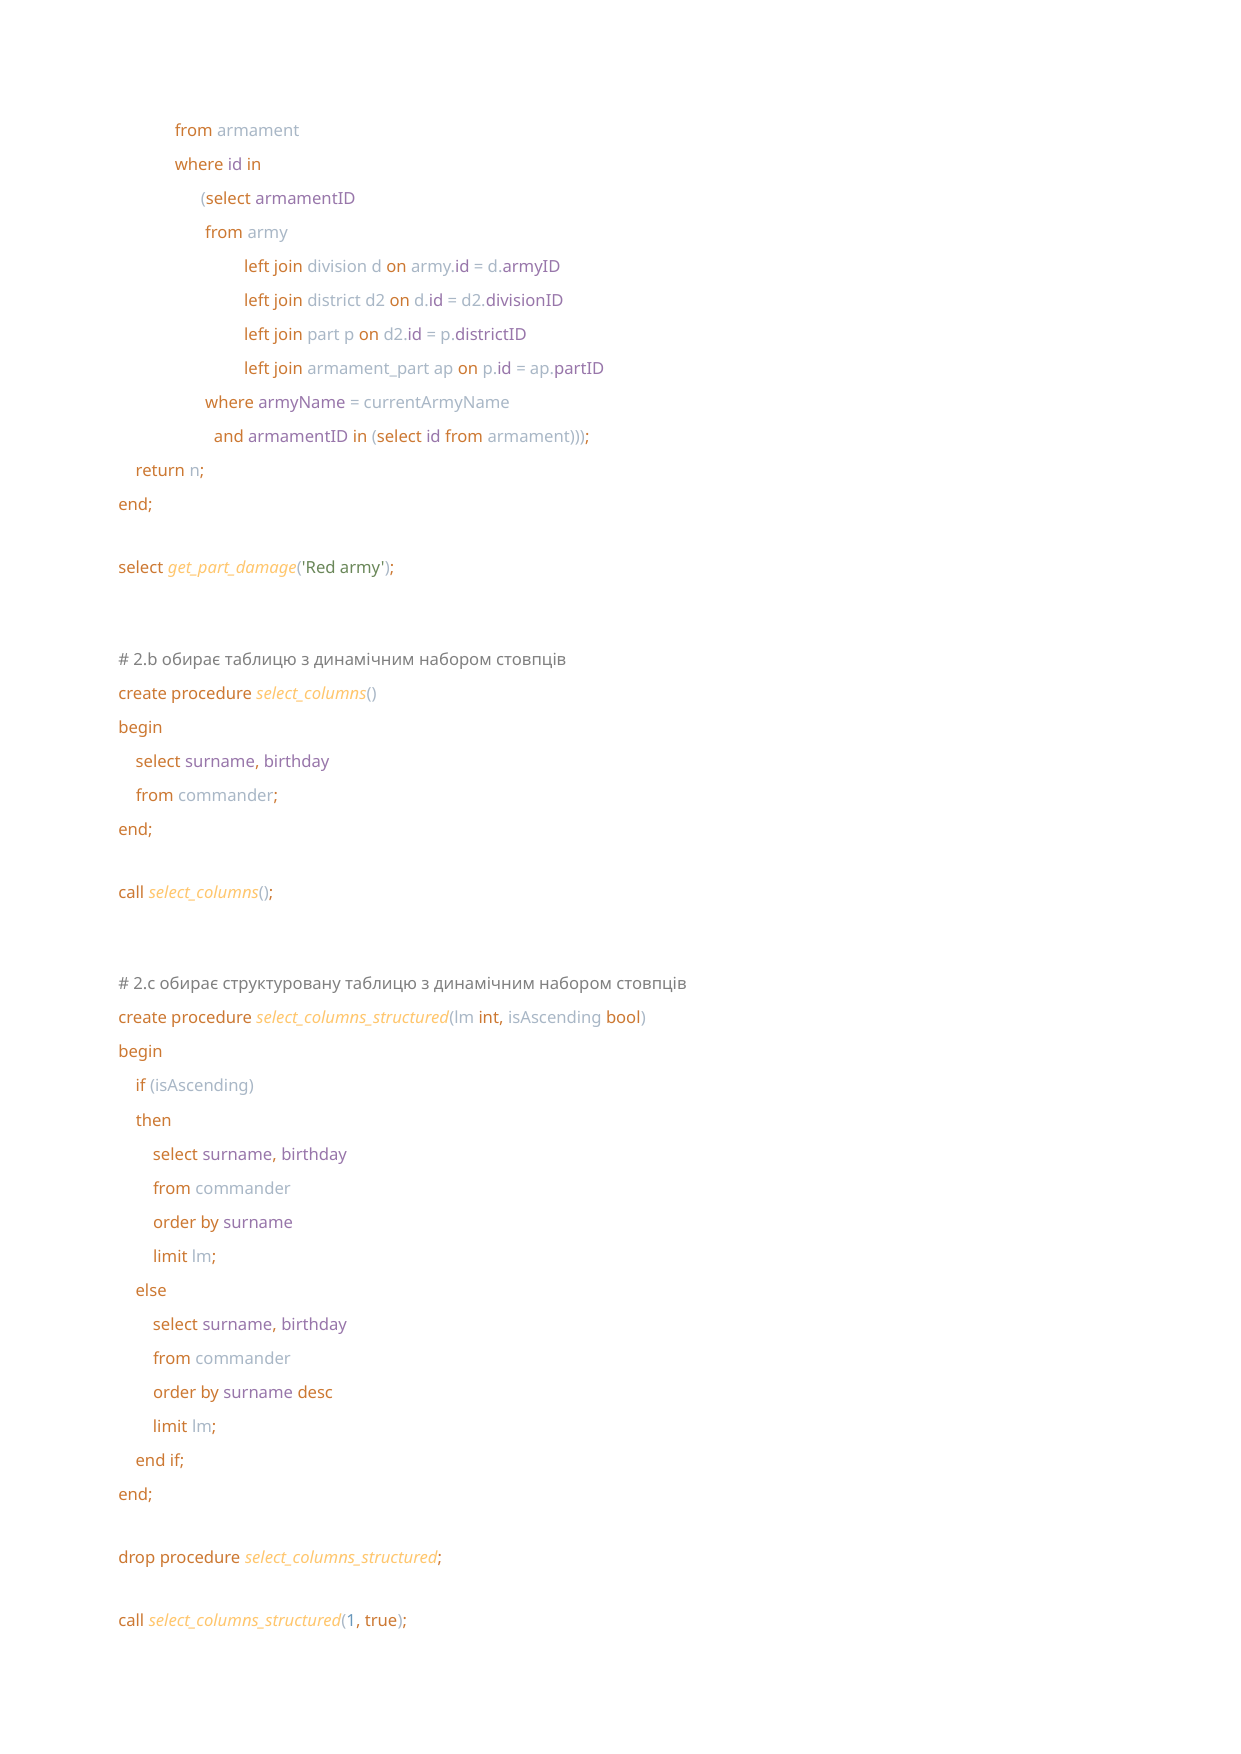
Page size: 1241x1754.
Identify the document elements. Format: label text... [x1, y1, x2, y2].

text from armament where id in (select armamentID from army left join division d on army.id = d.armyID left join district d2 on d.id = d2.divisionID left join part p on d2.id = p.districtID left join armament_part ap on p.id = ap.partID where armyName = currentArmyName and armamentID in (select id from armament))); return n; end; select get_part_damage('Red army'); # 2.b обирає таблицю з динамічним набором стовпців create procedure select_columns() begin select surname, birthday from commander; end; call select_columns(); # 2.c обирає структуровану таблицю з динамічним набором стовпців create procedure select_columns_structured(lm int, isAscending bool) begin if (isAscending) then select surname, birthday from commander order by surname limit lm; else select surname, birthday from commander order by surname desc limit lm; end if; end; drop procedure select_columns_structured; call select_columns_structured(1, true); [118, 118, 1122, 1631]
